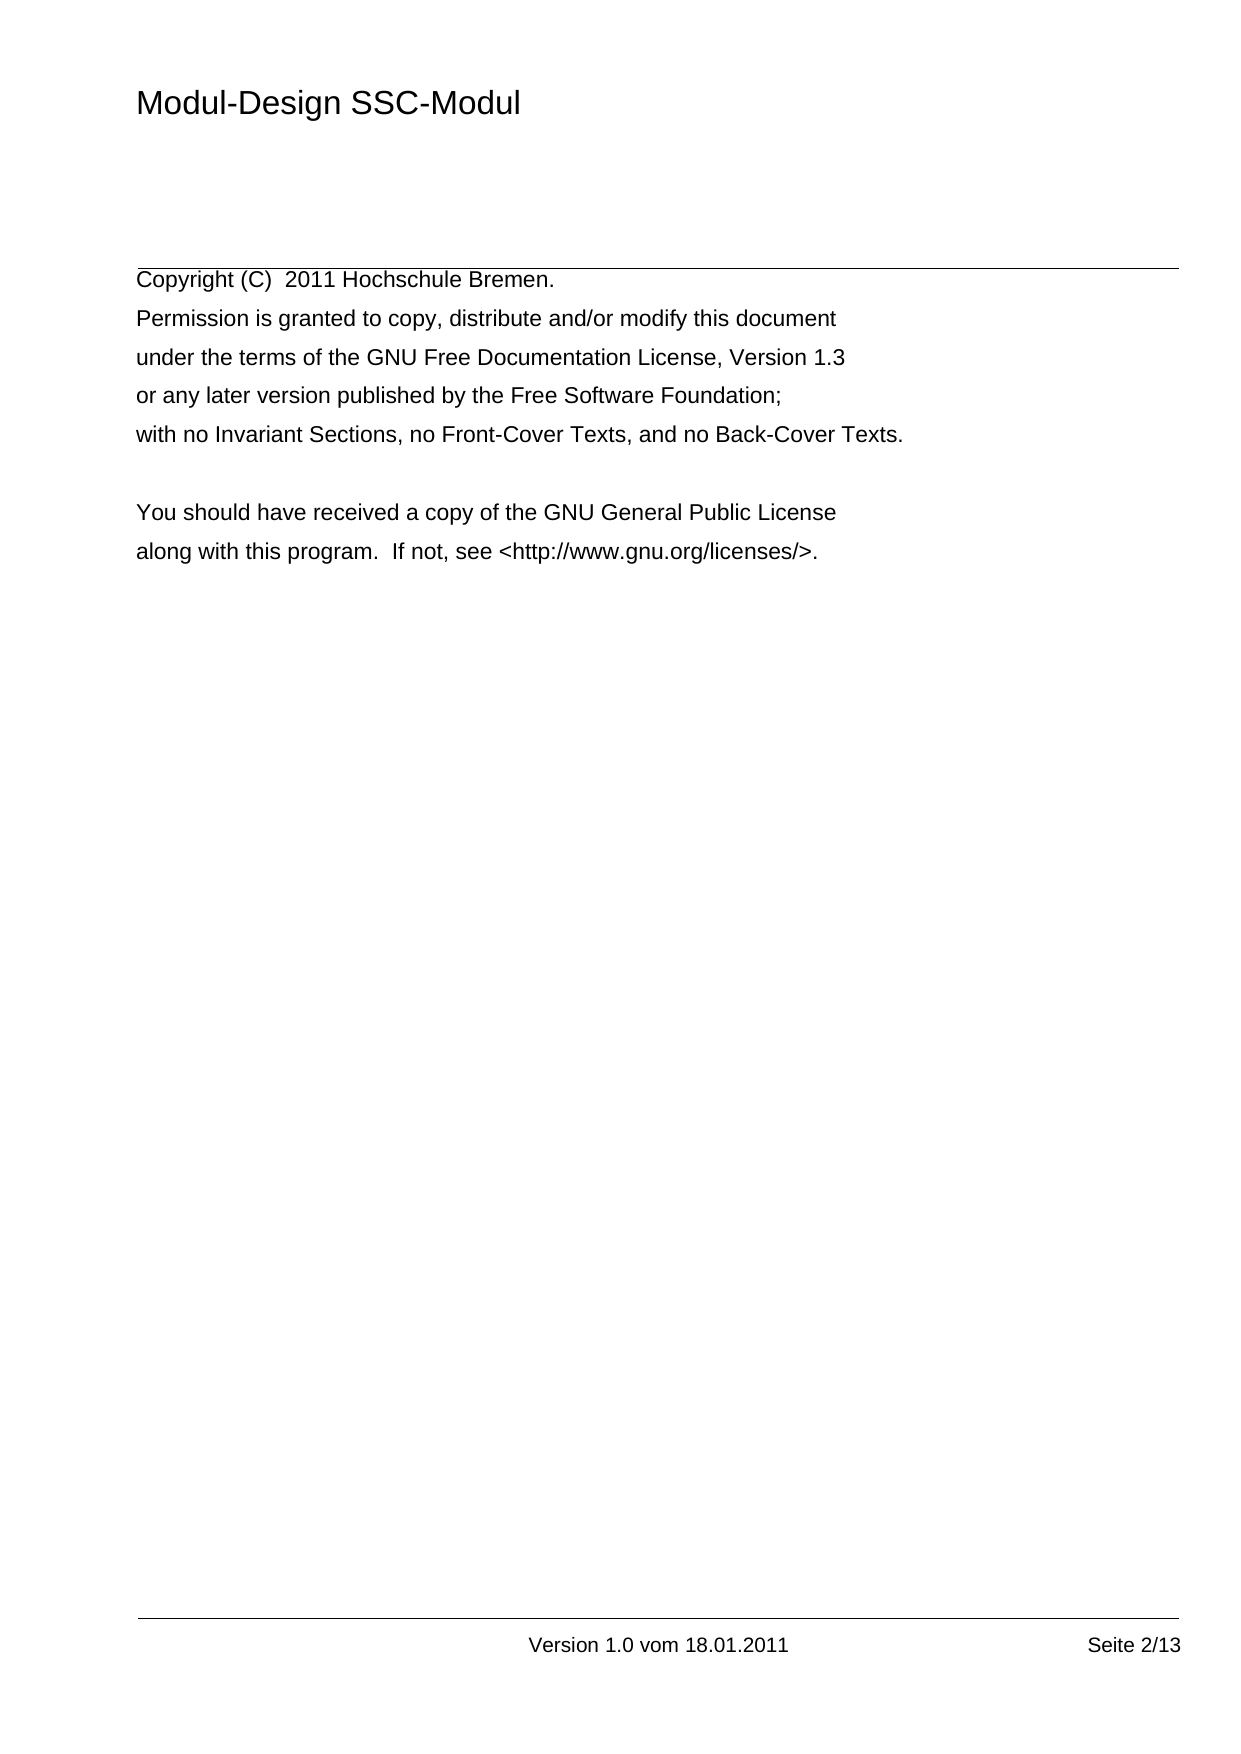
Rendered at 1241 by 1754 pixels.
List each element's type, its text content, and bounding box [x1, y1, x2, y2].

text with no Invariant Sections, no Front-Cover Texts, and no Back-Cover Texts. [136, 421, 1181, 448]
text You should have received a copy of the GNU General Public License [136, 499, 1181, 525]
text along with this program. If not, see <http://www.gnu.org/licenses/>. [136, 538, 1181, 564]
text under the terms of the GNU Free Documentation License, Version 1.3 [136, 343, 1181, 370]
text Permission is granted to copy, distribute and/or modify this document [136, 305, 1181, 331]
text or any later version published by the Free Software Foundation; [136, 382, 1181, 409]
